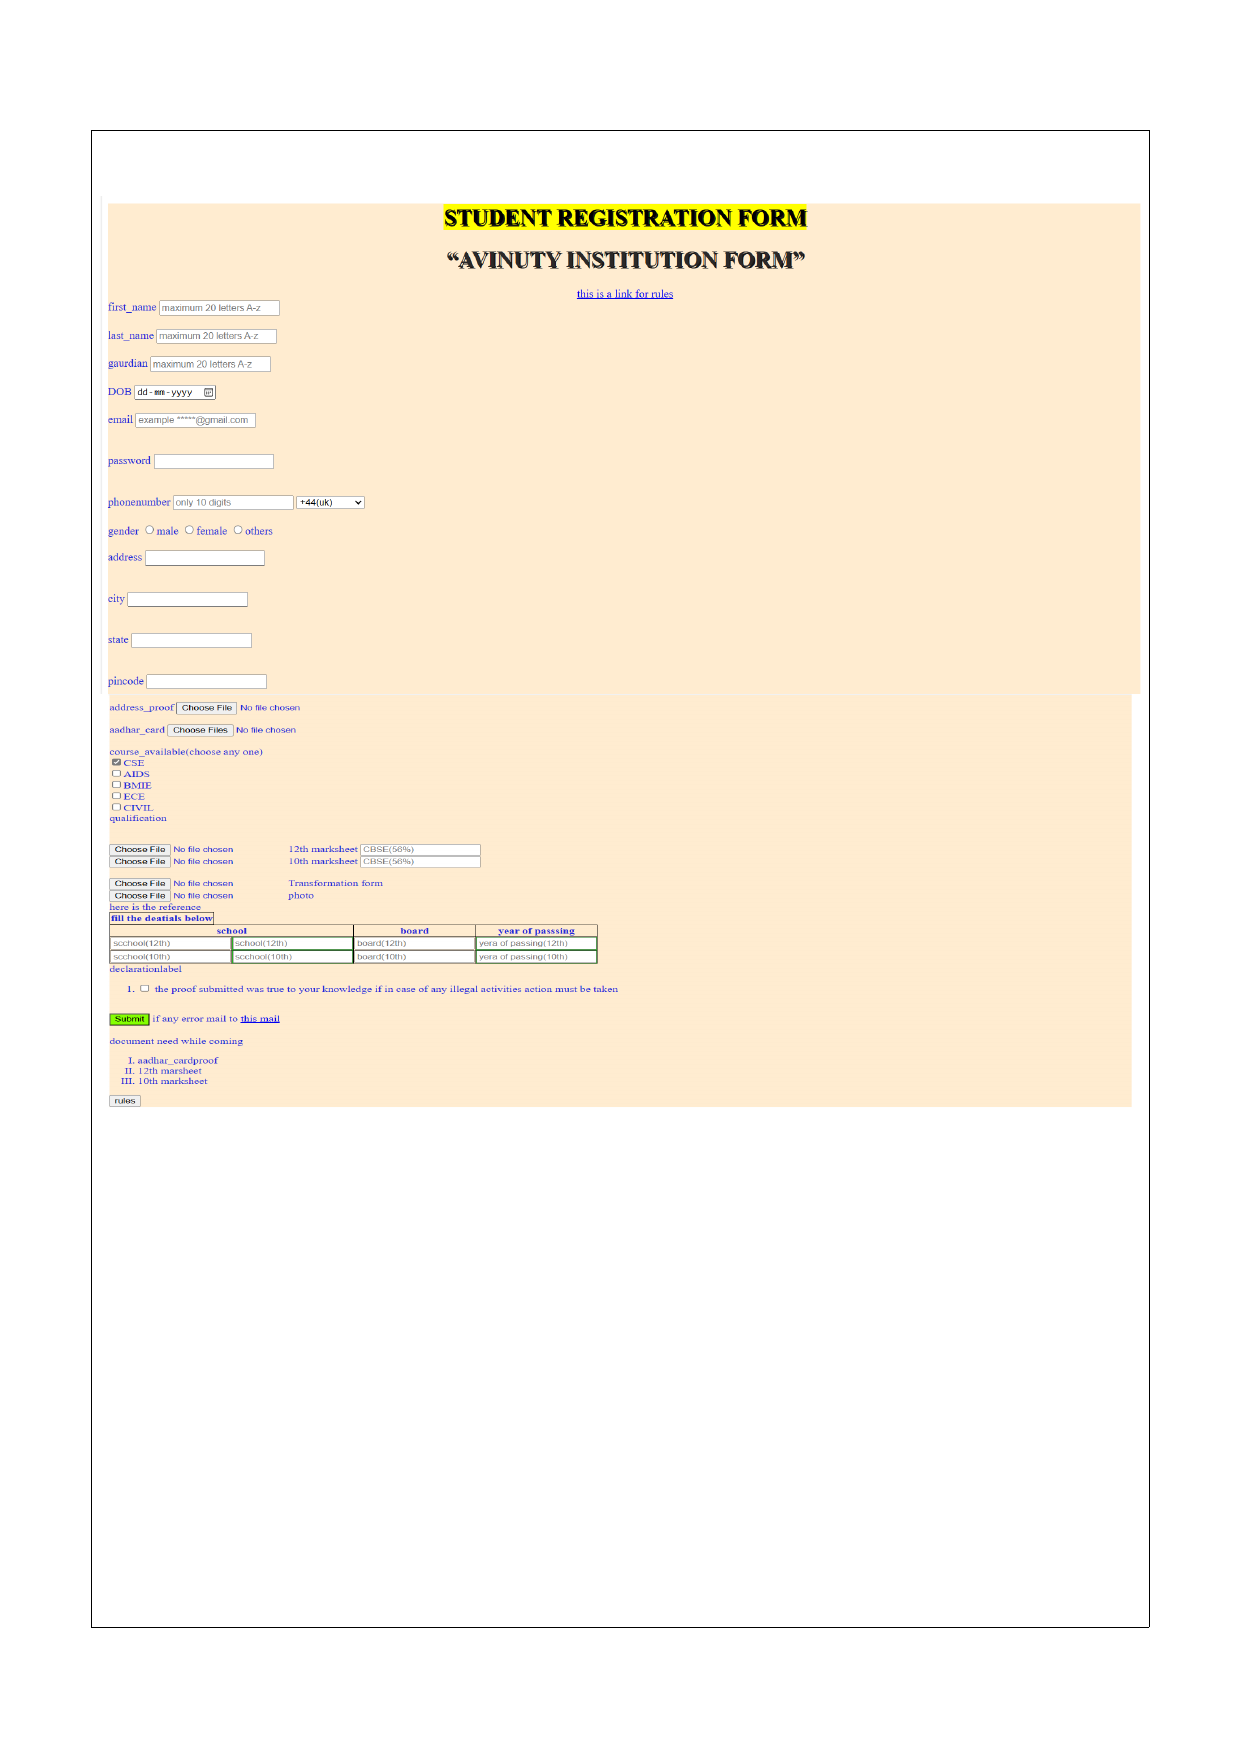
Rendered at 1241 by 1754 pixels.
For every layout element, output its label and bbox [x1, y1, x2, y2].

picture [99, 196, 1141, 1108]
